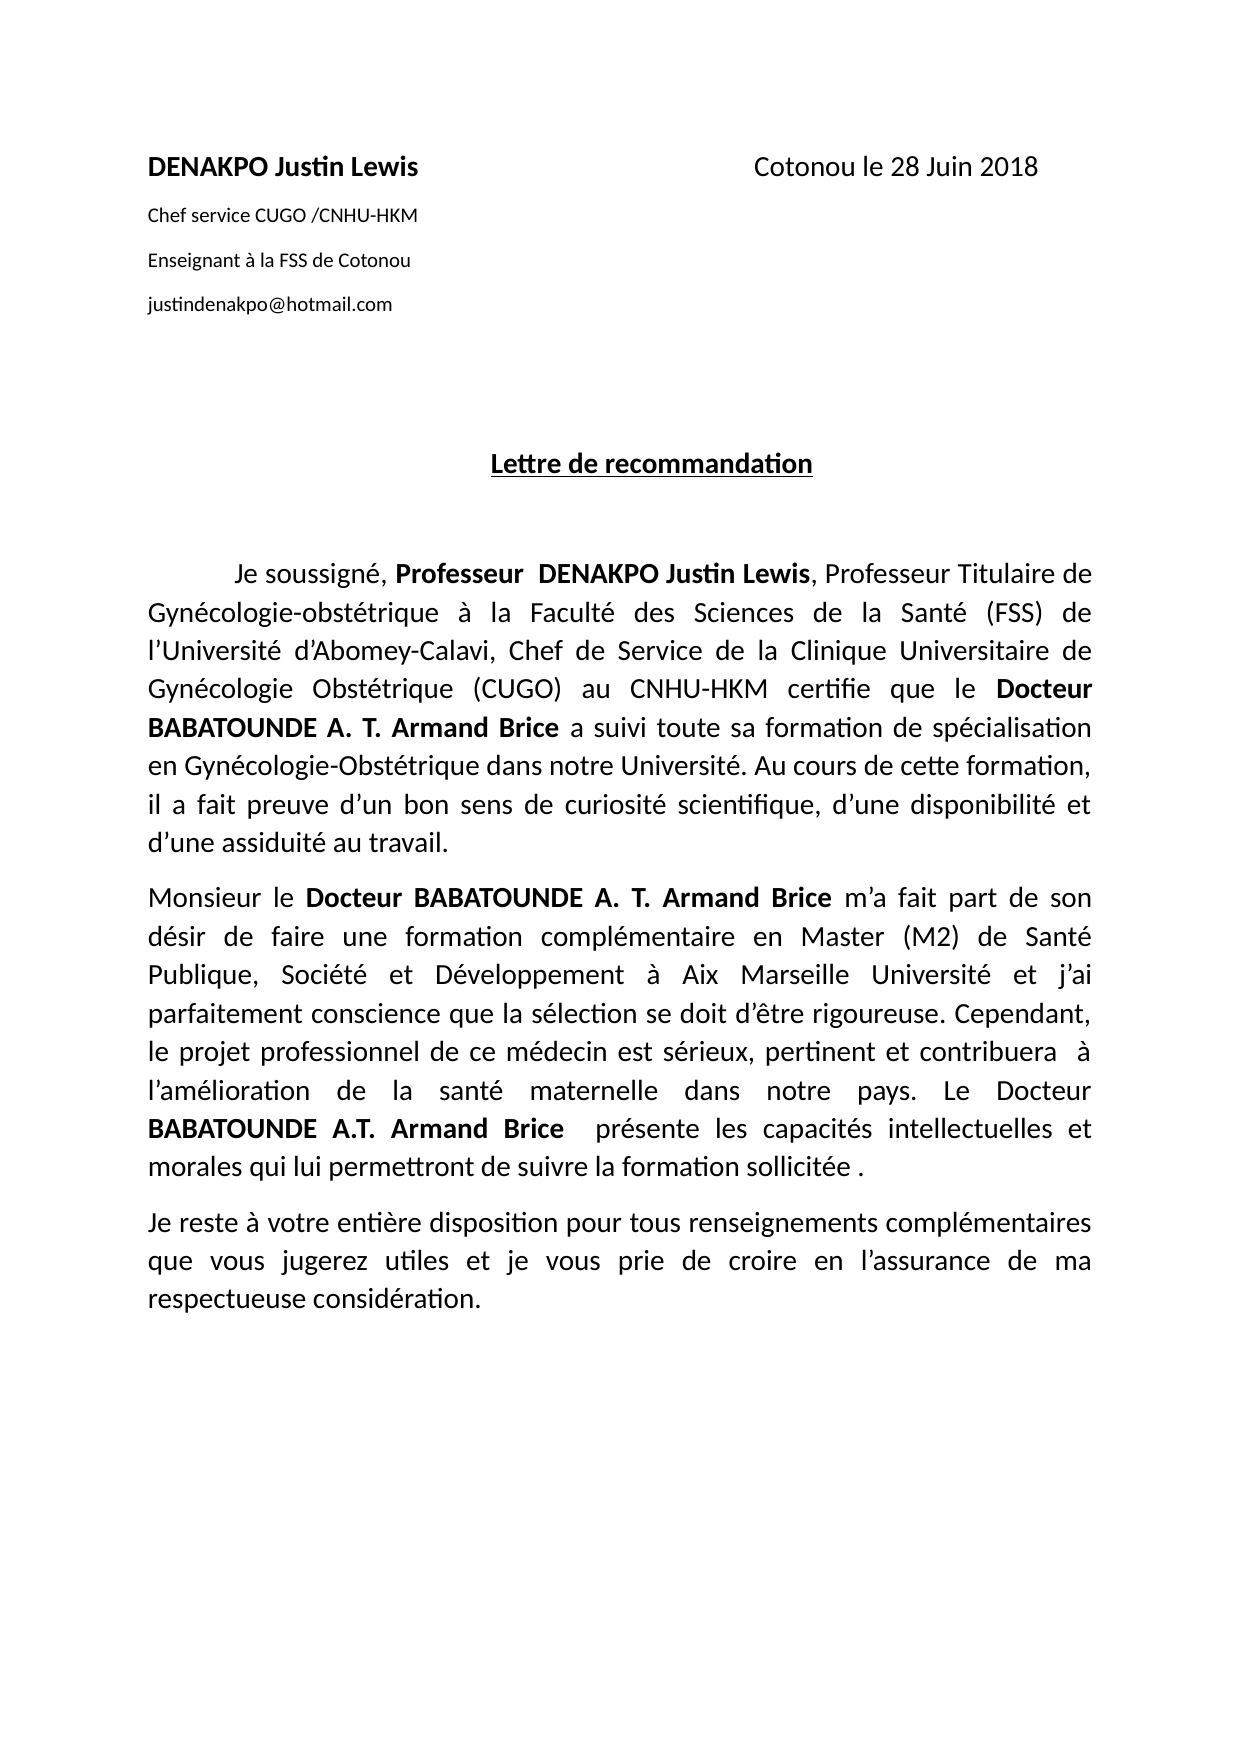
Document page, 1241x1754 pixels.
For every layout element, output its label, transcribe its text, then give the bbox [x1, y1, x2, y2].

text Monsieur le Docteur BABATOUNDE A. T. Armand Brice m’a fait part de son désir de faire une formation complémentaire en Master (M2) de Santé Publique, Société et Développement à Aix Marseille Université et j’ai parfaitement conscience que la sélection se doit d’être rigoureuse. Cependant, le projet professionnel de ce médecin est sérieux, pertinent et contribuera à l’amélioration de la santé maternelle dans notre pays. Le Docteur BABATOUNDE A.T. Armand Brice présente les capacités intellectuelles et morales qui lui permettront de suivre la formation sollicitée . [148, 879, 1093, 1184]
text Je soussigné, Professeur DENAKPO Justin Lewis, Professeur Titulaire de Gynécologie-obstétrique à la Faculté des Sciences de la Santé (FSS) de l’Université d’Abomey-Calavi, Chef de Service de la Clinique Universitaire de Gynécologie Obstétrique (CUGO) au CNHU-HKM certifie que le Docteur BABATOUNDE A. T. Armand Brice a suivi toute sa formation de spécialisation en Gynécologie-Obstétrique dans notre Université. Au cours de cette formation, il a fait preuve d’un bon sens de curiosité scientifique, d’une disponibilité et d’une assiduité au travail. [148, 555, 1093, 860]
text DENAKPO Justin Lewis Cotonou le 28 Juin 2018 [148, 148, 1093, 183]
text Chef service CUGO /CNHU-HKM [148, 203, 1093, 228]
text Lettre de recommandation [148, 445, 1093, 481]
text Enseignant à la FSS de Cotonou [148, 247, 1093, 272]
text Je reste à votre entière disposition pour tous renseignements complémentaires que vous jugerez utiles et je vous prie de croire en l’assurance de ma respectueuse considération. [148, 1204, 1093, 1316]
text justindenakpo@hotmail.com [148, 291, 1093, 316]
